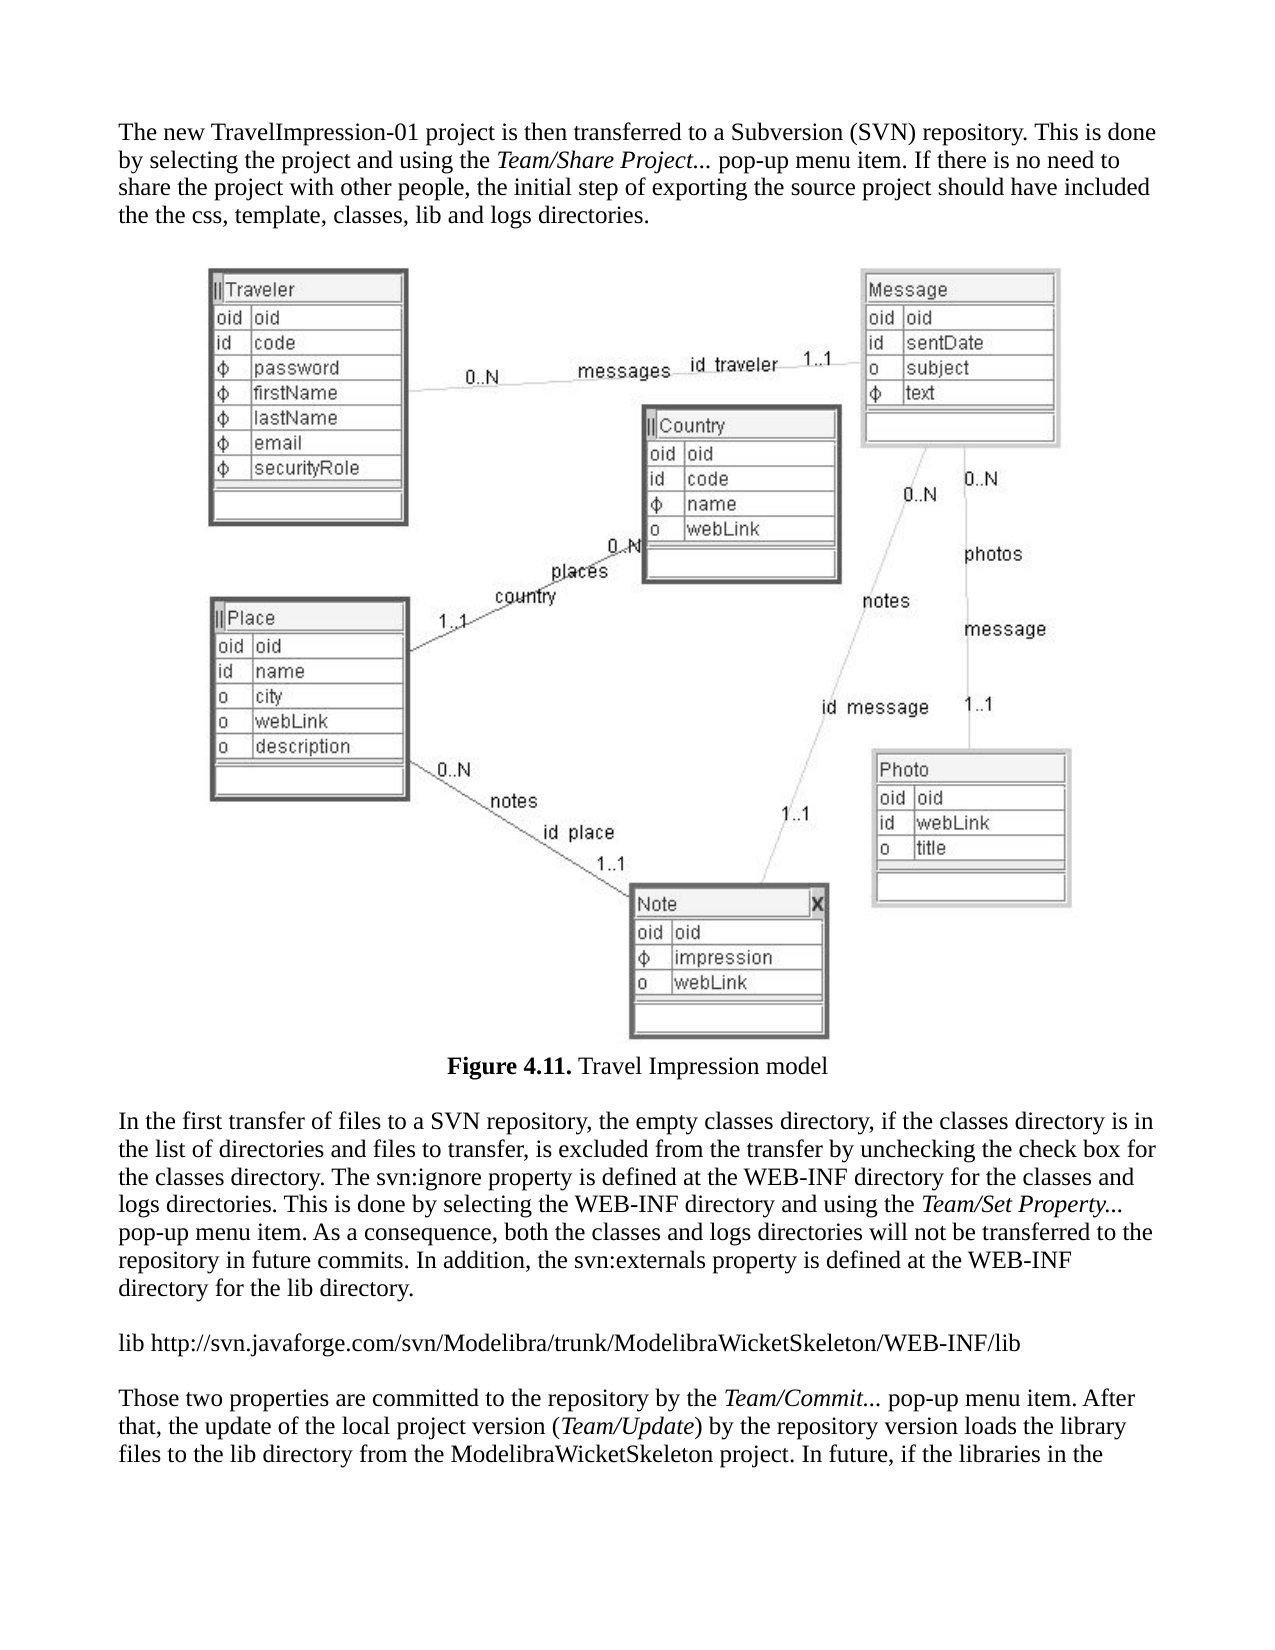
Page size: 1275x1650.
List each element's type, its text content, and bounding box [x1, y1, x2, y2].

text Figure 4.11. Travel Impression model [118, 257, 1157, 1080]
text The new TravelImpression-01 project is then transferred to a Subversion (SVN) repository. This is done by selecting the project and using the Team/Share Project... pop-up menu item. If there is no need to share the project with other people, the initial step of exporting the source project should have included the the css, template, classes, lib and logs directories. [118, 118, 1157, 229]
text lib http://svn.javaforge.com/svn/Modelibra/trunk/ModelibraWicketSkeleton/WEB-INF/lib [118, 1329, 1157, 1357]
picture [193, 256, 1083, 1052]
text In the first transfer of files to a SVN repository, the empty classes directory, if the classes directory is in the list of directories and files to transfer, is excluded from the transfer by unchecking the check box for the classes directory. The svn:ignore property is defined at the WEB-INF directory for the classes and logs directories. This is done by selecting the WEB-INF directory and using the Team/Set Property... pop-up menu item. As a consequence, both the classes and logs directories will not be transferred to the repository in future commits. In addition, the svn:externals property is defined at the WEB-INF directory for the lib directory. [118, 1107, 1157, 1301]
text Those two properties are committed to the repository by the Team/Commit... pop-up menu item. After that, the update of the local project version (Team/Update) by the repository version loads the library files to the lib directory from the ModelibraWicketSkeleton project. In future, if the libraries in the [118, 1384, 1157, 1468]
